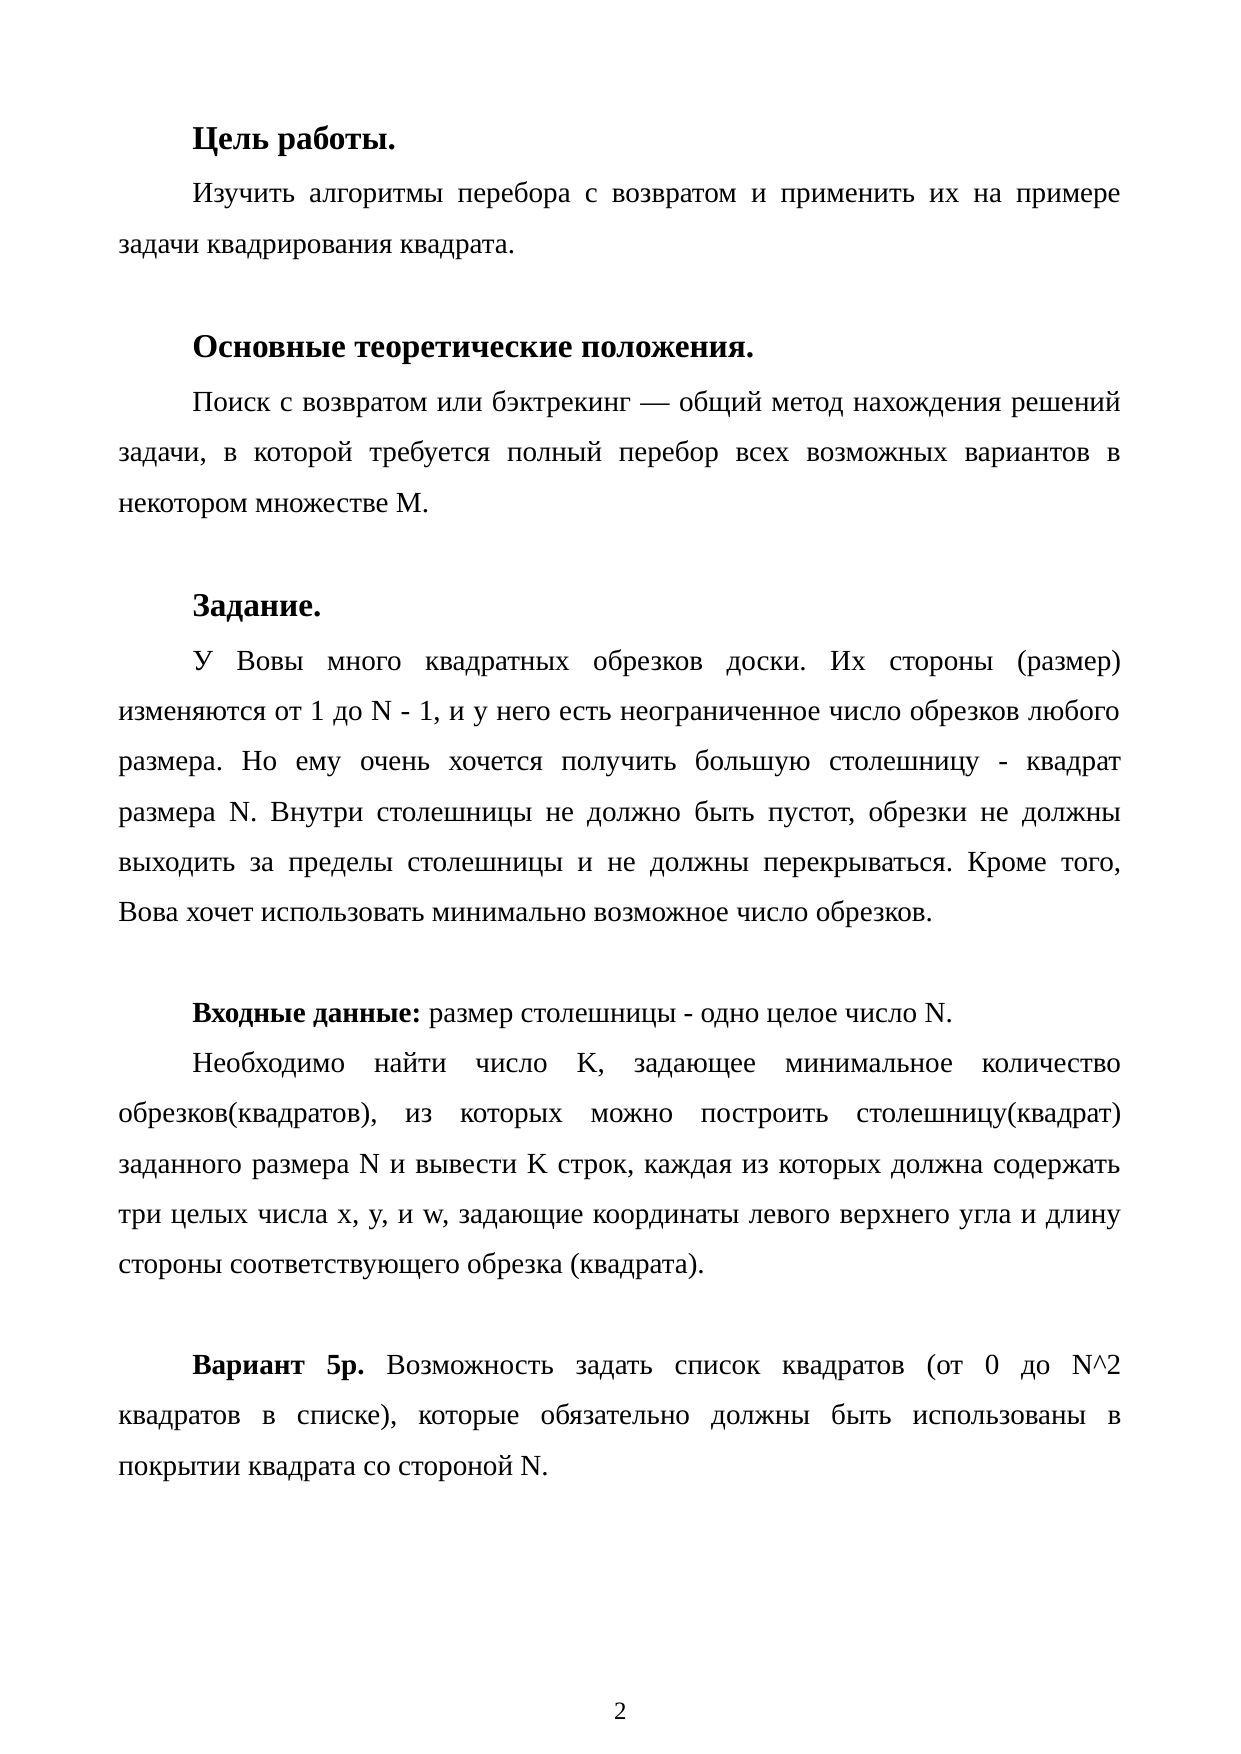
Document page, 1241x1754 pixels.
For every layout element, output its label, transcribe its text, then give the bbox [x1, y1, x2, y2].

text Цель работы. [118, 118, 1122, 156]
text Необходимо найти число K, задающее минимальное количество обрезков(квадратов), из которых можно построить столешницу(квадрат) заданного размера N и вывести K строк, каждая из которых должна содержать три целых числа x, y, и w, задающие координаты левого верхнего угла и длину стороны соответствующего обрезка (квадрата). [118, 1045, 1122, 1280]
text Поиск с возвратом или бэктрекинг — общий метод нахождения решений задачи, в которой требуется полный перебор всех возможных вариантов в некотором множестве М. [118, 384, 1122, 518]
text Изучить алгоритмы перебора с возвратом и применить их на примере задачи квадрирования квадрата. [118, 176, 1122, 259]
text Задание. [118, 585, 1122, 624]
text Вариант 5р. Возможность задать список квадратов (от 0 до N^2 квадратов в списке), которые обязательно должны быть использованы в покрытии квадрата со стороной N. [118, 1347, 1122, 1481]
text Входные данные: размер столешницы - одно целое число N. [118, 995, 1122, 1028]
text Основные теоретические положения. [118, 327, 1122, 365]
text У Вовы много квадратных обрезков доски. Их стороны (размер) изменяются от 1 до N - 1, и у него есть неограниченное число обрезков любого размера. Но ему очень хочется получить большую столешницу - квадрат размера N. Внутри столешницы не должно быть пустот, обрезки не должны выходить за пределы столешницы и не должны перекрываться. Кроме того, Вова хочет использовать минимально возможное число обрезков. [118, 643, 1122, 928]
